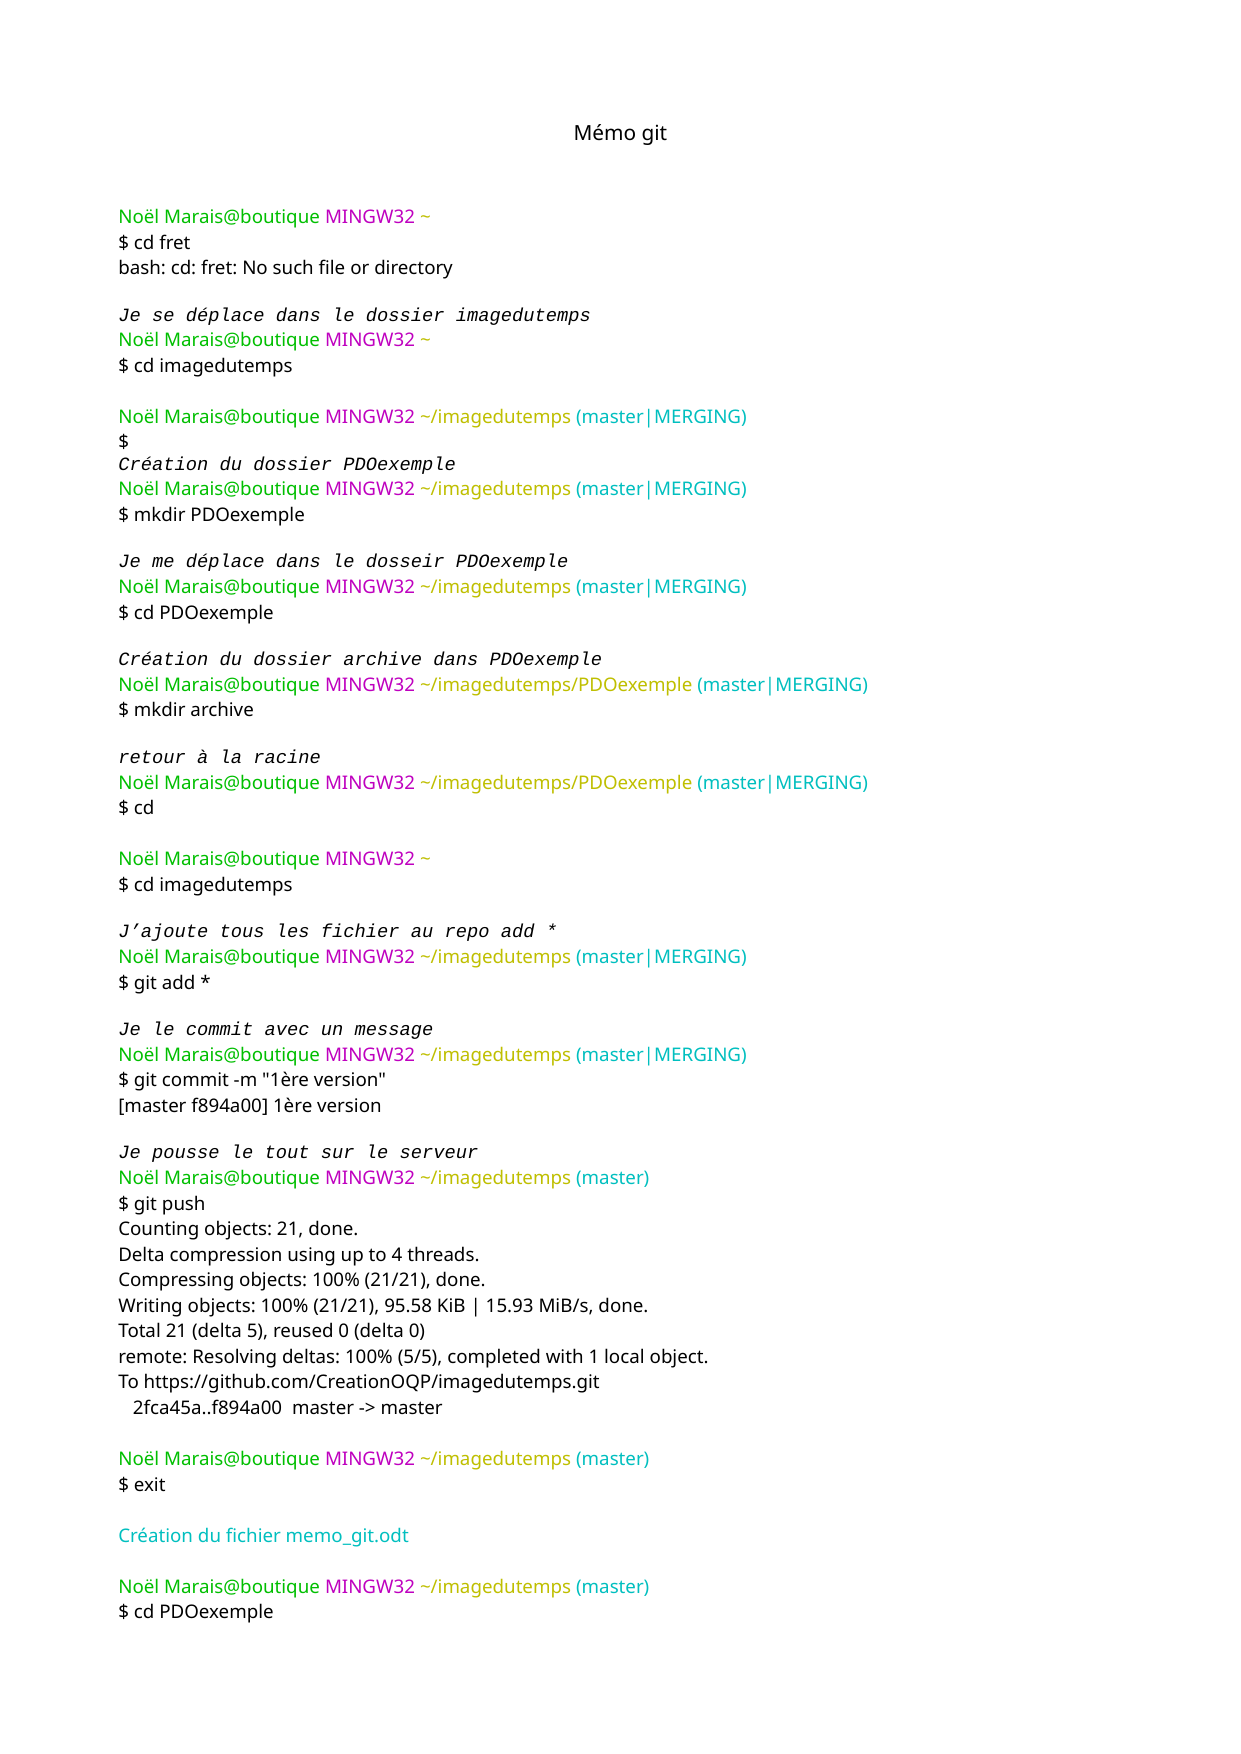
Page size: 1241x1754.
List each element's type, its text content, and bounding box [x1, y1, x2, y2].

text Noël Marais@boutique MINGW32 ~/imagedutemps/PDOexemple (master|MERGING) [118, 769, 1122, 794]
text $ git push [118, 1190, 1122, 1216]
text $ git add * [118, 969, 1122, 994]
text $ mkdir PDOexemple [118, 501, 1122, 527]
text $ cd imagedutemps [118, 871, 1122, 897]
text Création du dossier PDOexemple [118, 454, 1122, 476]
text Je me déplace dans le dosseir PDOexemple [118, 552, 1122, 573]
text $ cd [118, 794, 1122, 820]
text Création du dossier archive dans PDOexemple [118, 650, 1122, 671]
text Counting objects: 21, done. [118, 1216, 1122, 1241]
text Delta compression using up to 4 threads. [118, 1241, 1122, 1267]
text Noël Marais@boutique MINGW32 ~/imagedutemps (master|MERGING) [118, 1041, 1122, 1067]
text Compressing objects: 100% (21/21), done. [118, 1267, 1122, 1292]
text Je pousse le tout sur le serveur [118, 1143, 1122, 1164]
text Noël Marais@boutique MINGW32 ~/imagedutemps (master|MERGING) [118, 943, 1122, 969]
text $ [118, 429, 1122, 454]
text Noël Marais@boutique MINGW32 ~ [118, 203, 1122, 229]
text Writing objects: 100% (21/21), 95.58 KiB | 15.93 MiB/s, done. [118, 1292, 1122, 1318]
text bash: cd: fret: No such file or directory [118, 254, 1122, 280]
text Noël Marais@boutique MINGW32 ~/imagedutemps (master) [118, 1445, 1122, 1471]
text J’ajoute tous les fichier au repo add * [118, 922, 1122, 943]
text retour à la racine [118, 748, 1122, 769]
text Noël Marais@boutique MINGW32 ~ [118, 327, 1122, 352]
text [master f894a00] 1ère version [118, 1092, 1122, 1118]
text Je se déplace dans le dossier imagedutemps [118, 306, 1122, 327]
text $ mkdir archive [118, 697, 1122, 722]
text $ exit [118, 1471, 1122, 1496]
text $ git commit -m "1ère version" [118, 1067, 1122, 1092]
text Je le commit avec un message [118, 1020, 1122, 1041]
text Total 21 (delta 5), reused 0 (delta 0) [118, 1318, 1122, 1343]
text Noël Marais@boutique MINGW32 ~/imagedutemps (master) [118, 1164, 1122, 1190]
text Noël Marais@boutique MINGW32 ~/imagedutemps (master|MERGING) [118, 403, 1122, 429]
text remote: Resolving deltas: 100% (5/5), completed with 1 local object. [118, 1343, 1122, 1369]
text $ cd PDOexemple [118, 1598, 1122, 1624]
text $ cd fret [118, 229, 1122, 254]
text To https://github.com/CreationOQP/imagedutemps.git [118, 1369, 1122, 1394]
text 2fca45a..f894a00 master -> master [118, 1394, 1122, 1420]
text Noël Marais@boutique MINGW32 ~/imagedutemps (master|MERGING) [118, 476, 1122, 501]
text Noël Marais@boutique MINGW32 ~/imagedutemps/PDOexemple (master|MERGING) [118, 671, 1122, 697]
text $ cd PDOexemple [118, 599, 1122, 624]
text Noël Marais@boutique MINGW32 ~/imagedutemps (master|MERGING) [118, 573, 1122, 599]
text Mémo git [118, 118, 1122, 147]
text Noël Marais@boutique MINGW32 ~/imagedutemps (master) [118, 1573, 1122, 1598]
text $ cd imagedutemps [118, 352, 1122, 378]
text Noël Marais@boutique MINGW32 ~ [118, 846, 1122, 871]
text Création du fichier memo_git.odt [118, 1522, 1122, 1547]
